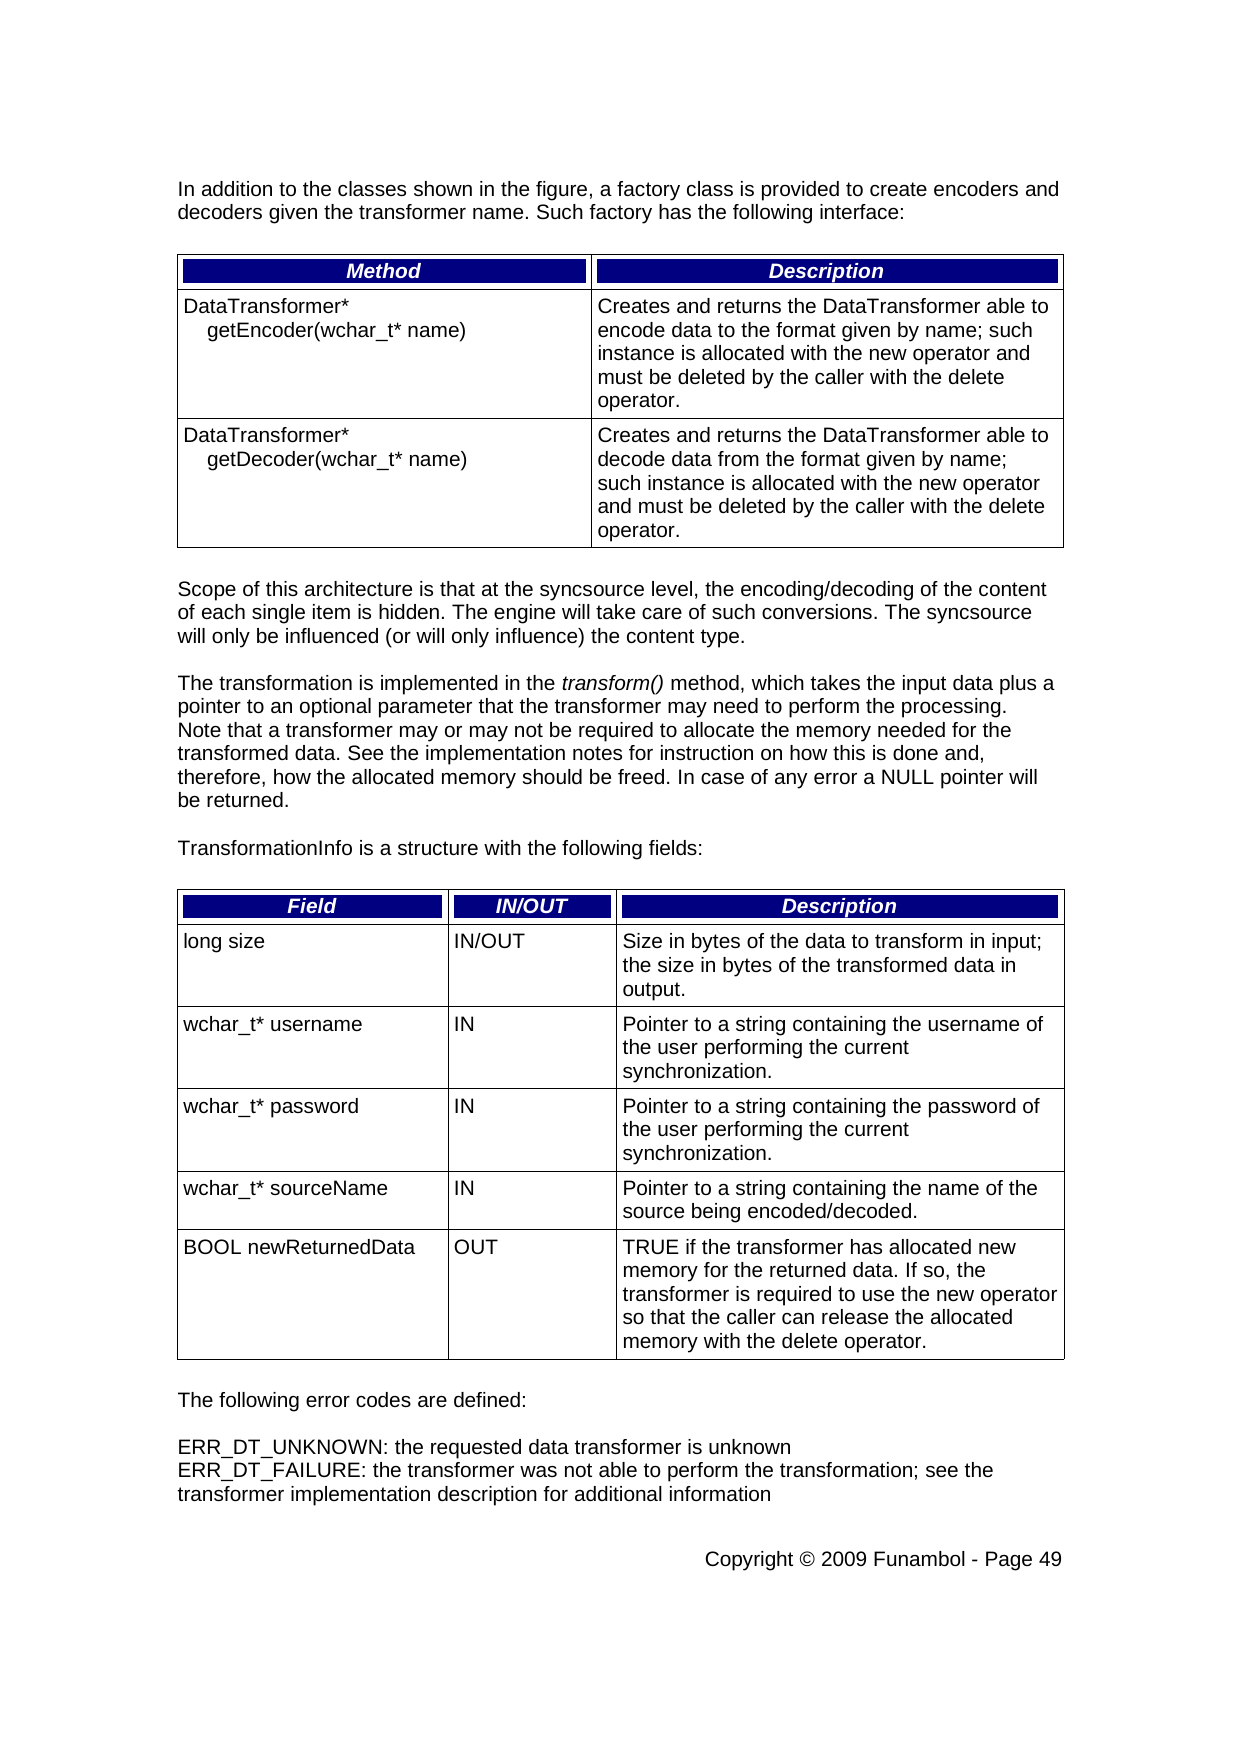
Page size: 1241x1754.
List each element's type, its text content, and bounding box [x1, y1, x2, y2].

table_cell DataTransformer* getDecoder(wchar_t* name) [178, 419, 591, 547]
table_cell IN [449, 1089, 616, 1171]
table_cell Pointer to a string containing the name of the source being encoded/decoded. [617, 1172, 1064, 1229]
table_cell Pointer to a string containing the password of the user performing the current synchronization. [617, 1089, 1064, 1171]
text The transformation is implemented in the transform() method, which takes the input data plus a pointer to an optional parameter that the transformer may need to perform the processing. [177, 671, 1063, 718]
text In addition to the classes shown in the figure, a factory class is provided to create encoders and decoders given the transformer name. Such factory has the following interface: [177, 177, 1063, 224]
table_cell Size in bytes of the data to transform in input; the size in bytes of the transformed data in output. [617, 925, 1064, 1006]
table_cell wchar_t* username [178, 1007, 448, 1088]
table_cell BOOL newReturnedData [178, 1230, 448, 1359]
table_header Description [592, 255, 1063, 289]
table_cell DataTransformer* getEncoder(wchar_t* name) [178, 290, 591, 418]
text ERR_DT_FAILURE: the transformer was not able to perform the transformation; see the transformer implementation description for additional information [177, 1459, 1063, 1506]
text Scope of this architecture is that at the syncsource level, the encoding/decoding of the content of each single item is hidden. The engine will take care of such conversions. The syncsource will only be influenced (or will only influence) the content type. [177, 577, 1063, 648]
table_cell long size [178, 925, 448, 1006]
table_cell Pointer to a string containing the username of the user performing the current synchronization. [617, 1007, 1064, 1088]
table_cell wchar_t* sourceName [178, 1172, 448, 1229]
table_cell IN [449, 1007, 616, 1088]
table_header IN/OUT [449, 890, 616, 924]
table_cell Creates and returns the DataTransformer able to encode data to the format given by name; such instance is allocated with the new operator and must be deleted by the caller with the delete operator. [592, 290, 1063, 418]
table_cell IN [449, 1172, 616, 1229]
text Note that a transformer may or may not be required to allocate the memory needed for the transformed data. See the implementation notes for instruction on how this is done and, therefore, how the allocated memory should be freed. In case of any error a NULL pointer will be returned. [177, 718, 1063, 812]
text ERR_DT_UNKNOWN: the requested data transformer is unknown [177, 1435, 1063, 1459]
table_cell Creates and returns the DataTransformer able to decode data from the format given by name; such instance is allocated with the new operator and must be deleted by the caller with the delete operator. [592, 419, 1063, 547]
text TransformationInfo is a structure with the following fields: [177, 836, 1063, 859]
table_header Method [178, 255, 591, 289]
table_cell OUT [449, 1230, 616, 1359]
text The following error codes are defined: [177, 1388, 1063, 1412]
table_cell wchar_t* password [178, 1089, 448, 1171]
table_header Field [178, 890, 448, 924]
table_header Description [617, 890, 1064, 924]
table_cell TRUE if the transformer has allocated new memory for the returned data. If so, the transformer is required to use the new operator so that the caller can release the allocated memory with the delete operator. [617, 1230, 1064, 1359]
table_cell IN/OUT [449, 925, 616, 1006]
